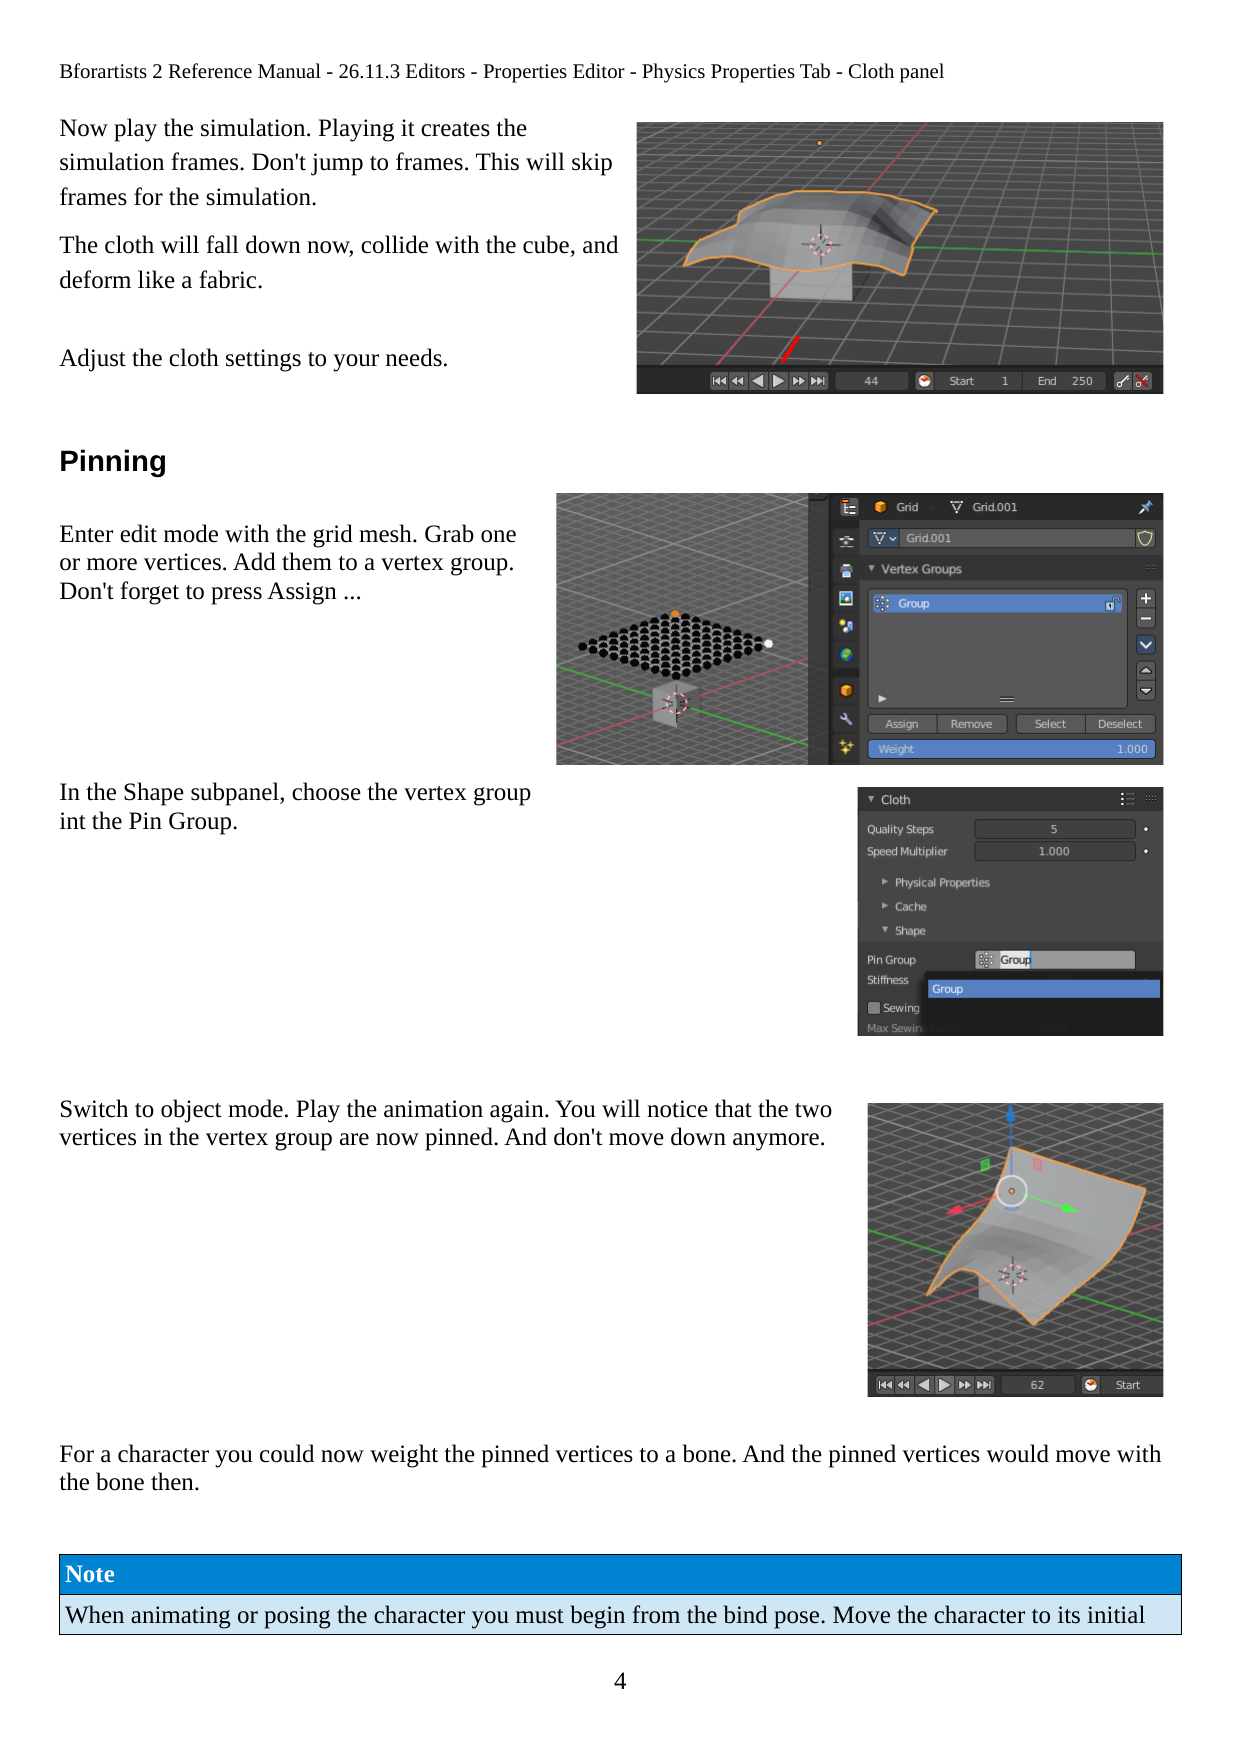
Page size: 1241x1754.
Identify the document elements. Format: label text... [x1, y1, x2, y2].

text In the Shape subpanel, choose the vertex group int the Pin Group. [59, 777, 1181, 835]
text Switch to object mode. Play the animation again. You will notice that the two vertices in the vertex group are now pinned. And don't move down anymore. [59, 1094, 1181, 1151]
table_header Note [60, 1555, 1181, 1594]
picture [636, 122, 1164, 394]
picture [867, 1103, 1164, 1397]
text The cloth will fall down now, collide with the cube, and deform like a fabric. [59, 231, 636, 294]
text Now play the simulation. Playing it creates the simulation frames. Don't jump to frames. This will skip frames for the simulation. [59, 113, 1181, 210]
text For a character you could now weight the pinned vertices to a bone. And the pinned vertices would move with the bone then. [59, 1439, 1181, 1496]
picture [556, 493, 1164, 765]
subtitle Pinning [59, 444, 1181, 477]
text Adjust the cloth settings to your needs. [59, 343, 636, 372]
text Enter edit mode with the grid mesh. Grab one or more vertices. Add them to a vertex group. Don't forget to press Assign ... [59, 519, 556, 605]
picture [857, 787, 1164, 1036]
table_cell When animating or posing the character you must begin from the bind pose. Move the character to its initial [60, 1595, 1181, 1634]
